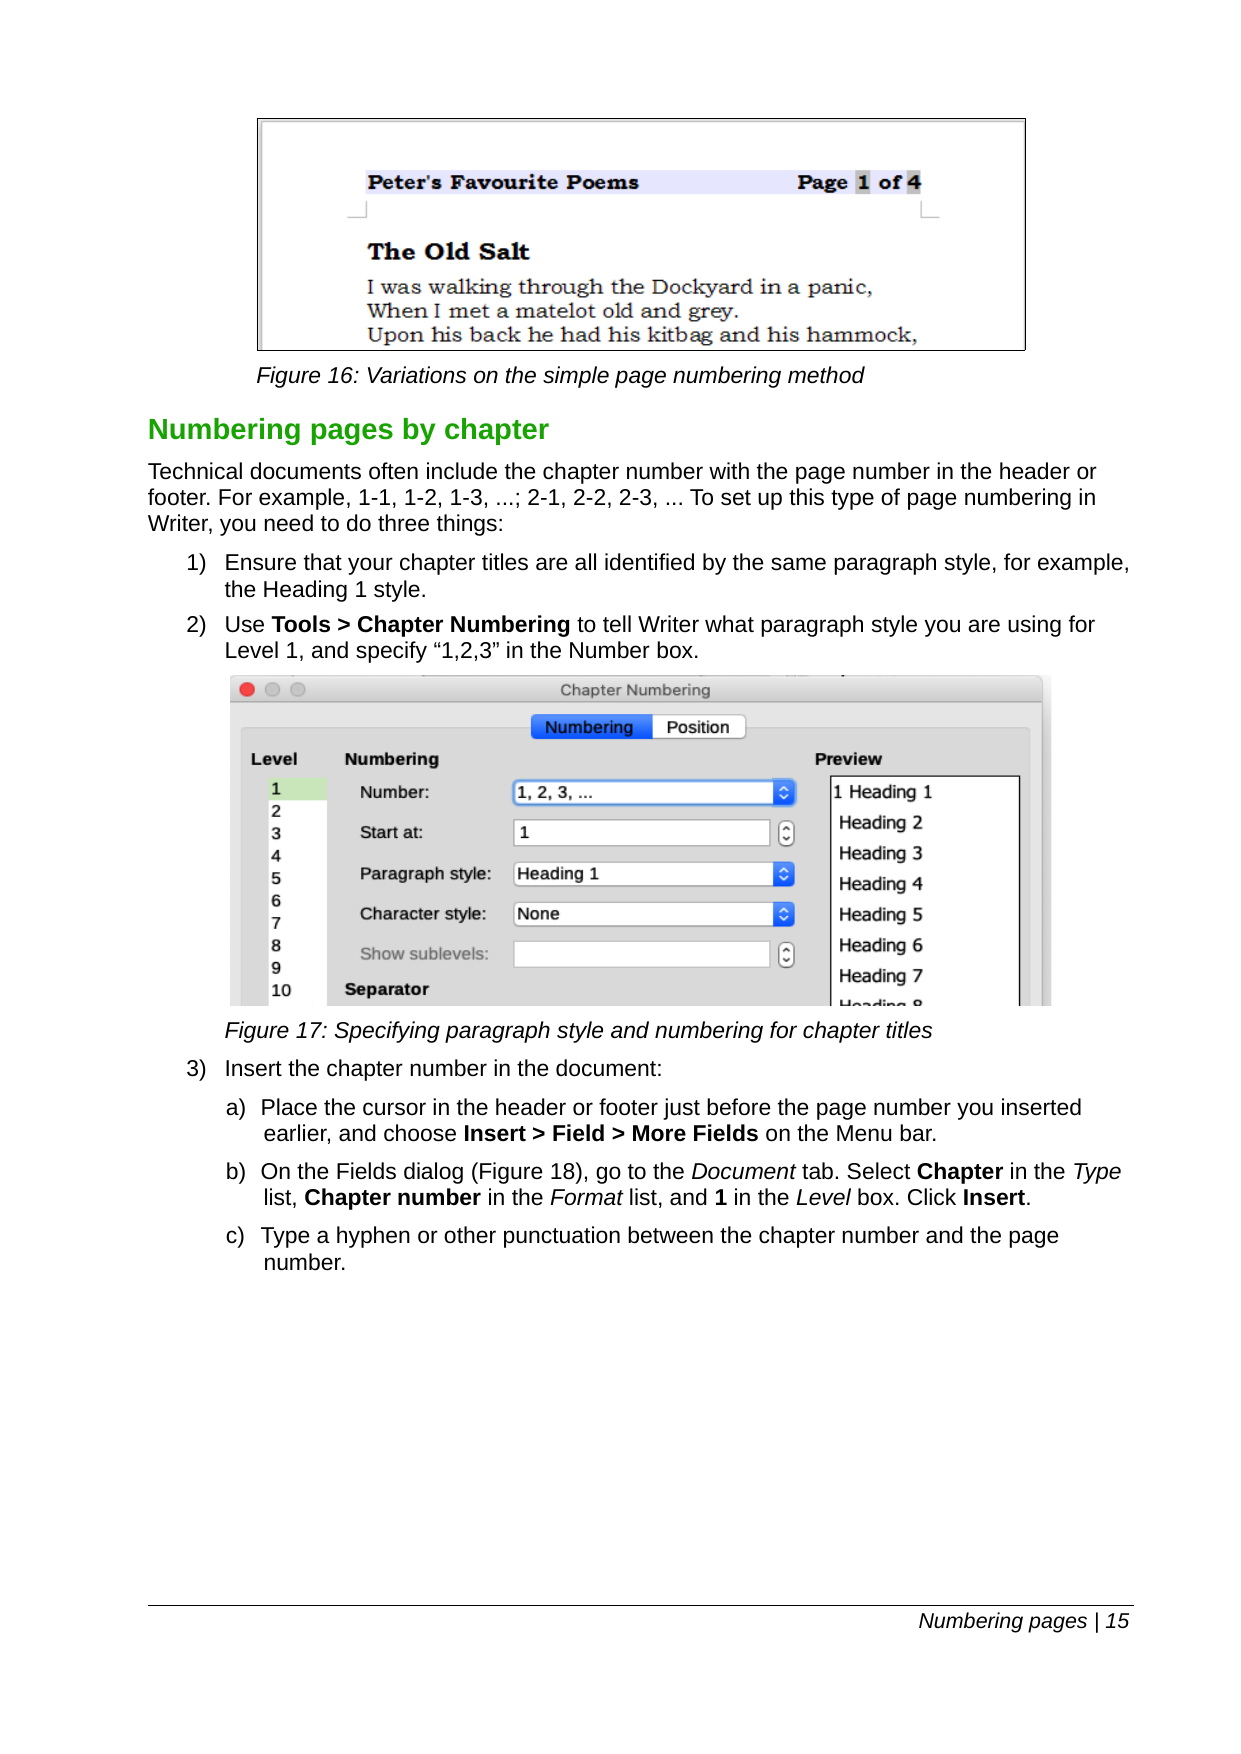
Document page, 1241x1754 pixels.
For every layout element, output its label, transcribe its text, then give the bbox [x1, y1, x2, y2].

list Insert the chapter number in the document: [207, 1055, 1134, 1082]
list Technical documents often include the chapter number with the page number in the header or footer. For example, 1-1, 1-2, 1-3, ...; 2-1, 2-2, 2-3, ... To set up this type of page numbering in Writer, you need to do three things: [148, 458, 1134, 537]
text Figure 16: Variations on the simple page numbering method [256, 362, 1026, 389]
list Place the cursor in the header or footer just before the page number you inserted earlier, and choose Insert > Field > More Fields on the Menu bar. [223, 1091, 1134, 1149]
picture [258, 119, 1025, 350]
list Use Tools > Chapter Numbering to tell Writer what paragraph style you are using for Level 1, and specify “1,2,3” in the Number box. [207, 611, 1134, 663]
list Ensure that your chapter titles are all identified by the same paragraph style, for example, the Heading 1 style. [207, 549, 1134, 602]
subtitle Numbering pages by chapter [148, 412, 1134, 446]
picture [230, 675, 1052, 1006]
text Figure 17: Specifying paragraph style and numbering for chapter titles [224, 1017, 1057, 1043]
list On the Fields dialog (Figure 18), go to the Document tab. Select Chapter in the Type list, Chapter number in the Format list, and 1 in the Level box. Click Insert. [223, 1155, 1134, 1213]
list Type a hyphen or other punctuation between the chapter number and the page number. [223, 1219, 1134, 1278]
